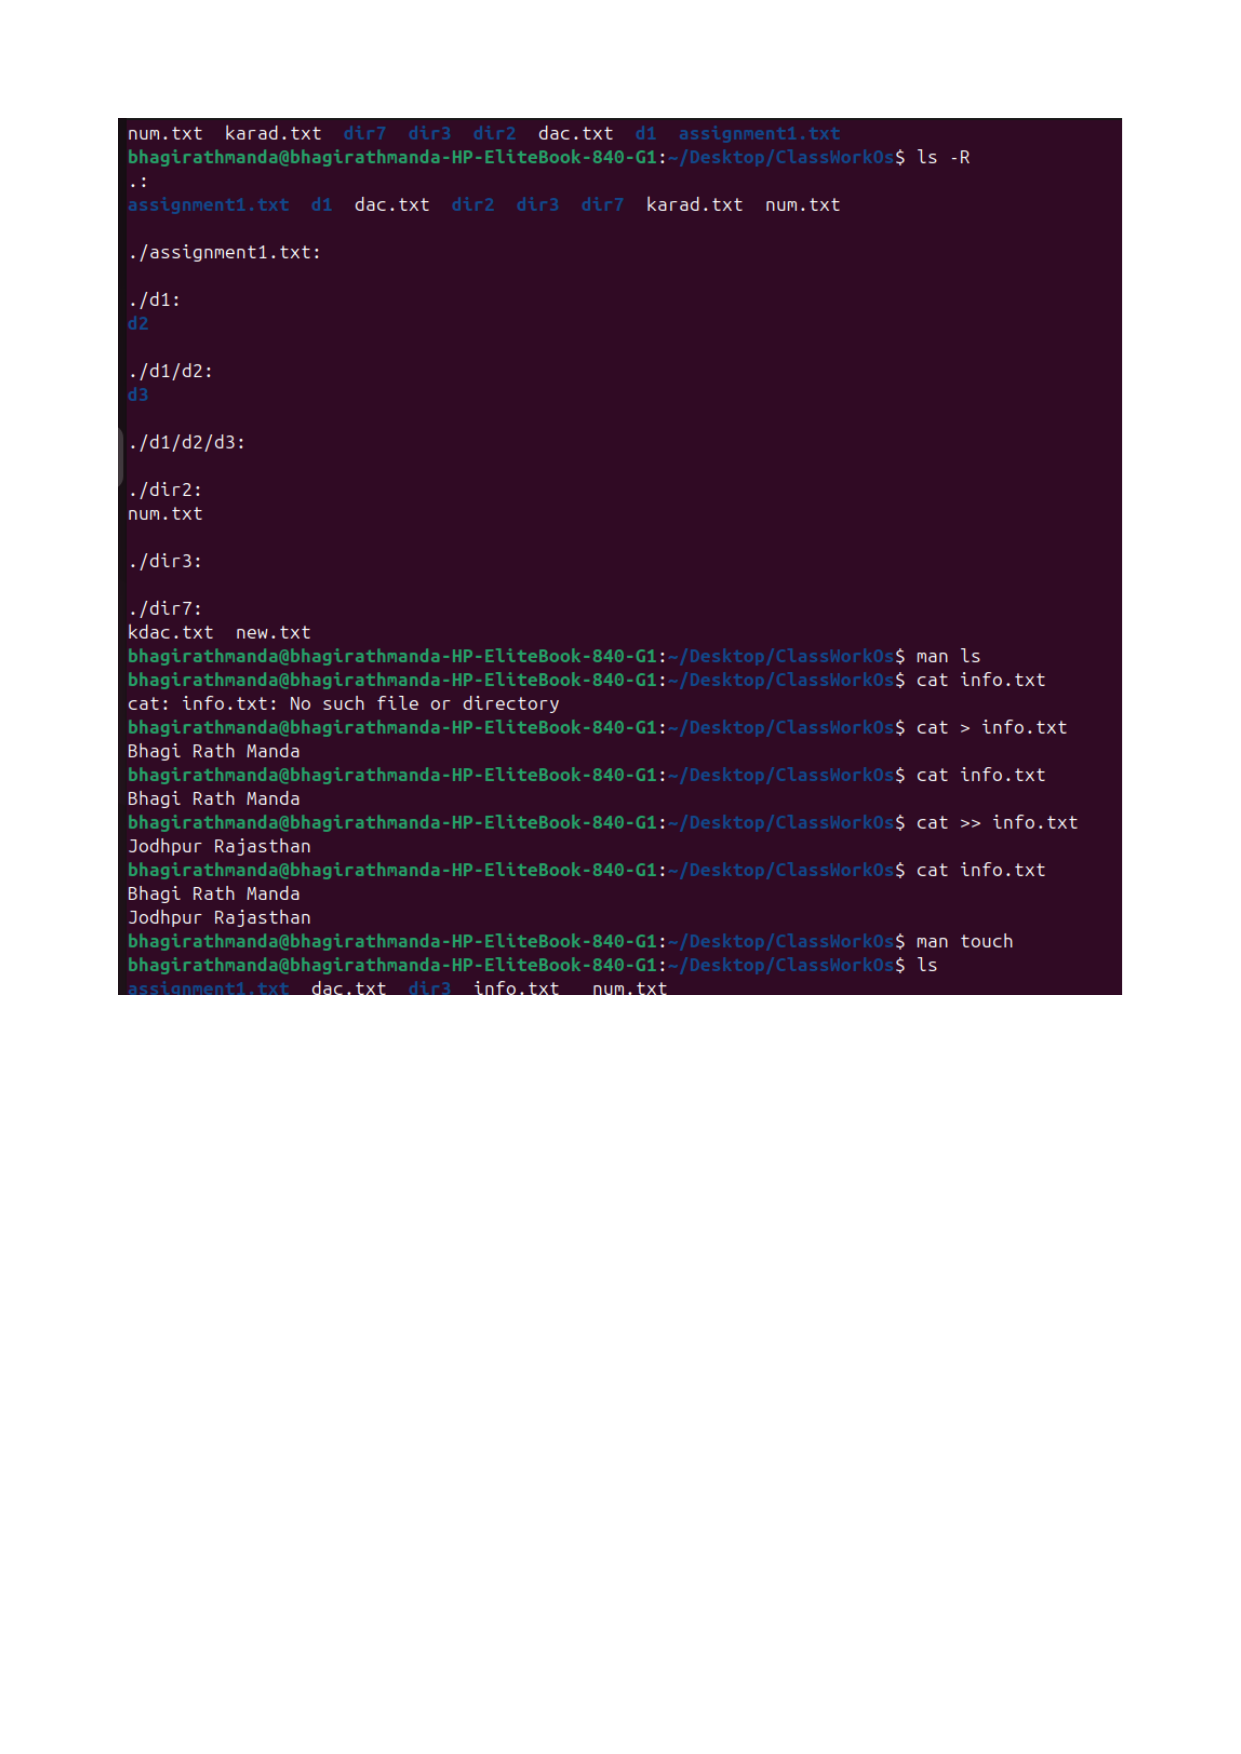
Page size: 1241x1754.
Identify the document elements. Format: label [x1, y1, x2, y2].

picture [118, 118, 1123, 995]
